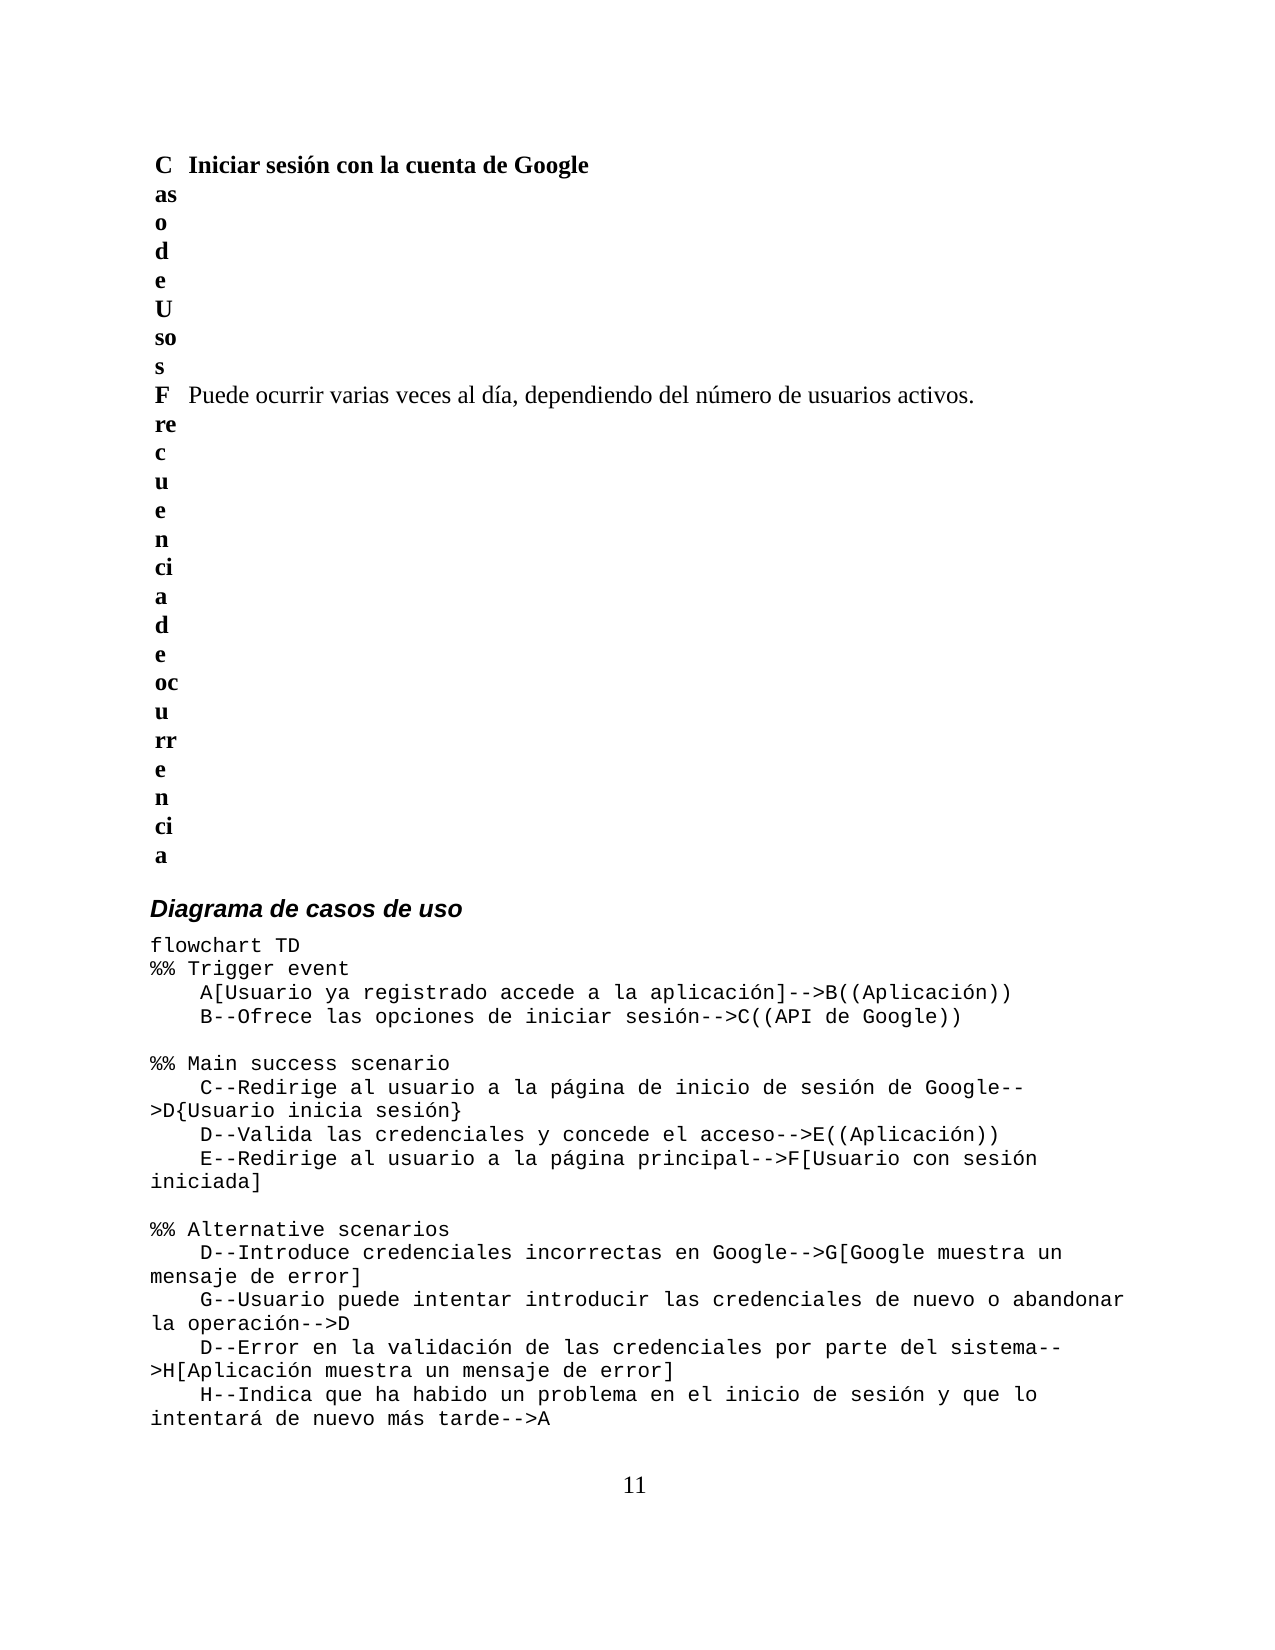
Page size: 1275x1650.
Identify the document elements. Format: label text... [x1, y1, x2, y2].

table_cell Puede ocurrir varias veces al día, dependiendo del número de usuarios activos. [184, 380, 1125, 869]
text D--Error en la validación de las credenciales por parte del sistema-->H[Aplicación muestra un mensaje de error] [150, 1337, 1125, 1384]
subtitle Diagrama de casos de uso [150, 894, 1125, 922]
table_cell [184, 351, 1125, 380]
text A[Usuario ya registrado accede a la aplicación]-->B((Aplicación)) [150, 982, 1125, 1006]
text C--Redirige al usuario a la página de inicio de sesión de Google-->D{Usuario inicia sesión} [150, 1077, 1125, 1124]
table_cell Frecuencia de ocurrencia [150, 380, 184, 869]
text flowchart TD [150, 935, 1125, 958]
table_header Caso de Uso [150, 150, 184, 351]
text D--Introduce credenciales incorrectas en Google-->G[Google muestra un mensaje de error] [150, 1242, 1125, 1289]
text H--Indica que ha habido un problema en el inicio de sesión y que lo intentará de nuevo más tarde-->A [150, 1384, 1125, 1431]
table_header Iniciar sesión con la cuenta de Google [184, 150, 1125, 351]
text B--Ofrece las opciones de iniciar sesión-->C((API de Google)) [150, 1006, 1125, 1029]
text %% Trigger event [150, 958, 1125, 982]
text %% Main success scenario [150, 1053, 1125, 1077]
text D--Valida las credenciales y concede el acceso-->E((Aplicación)) [150, 1124, 1125, 1148]
table_cell s [150, 351, 184, 380]
text %% Alternative scenarios [150, 1218, 1125, 1242]
text E--Redirige al usuario a la página principal-->F[Usuario con sesión iniciada] [150, 1148, 1125, 1195]
text G--Usuario puede intentar introducir las credenciales de nuevo o abandonar la operación-->D [150, 1289, 1125, 1337]
